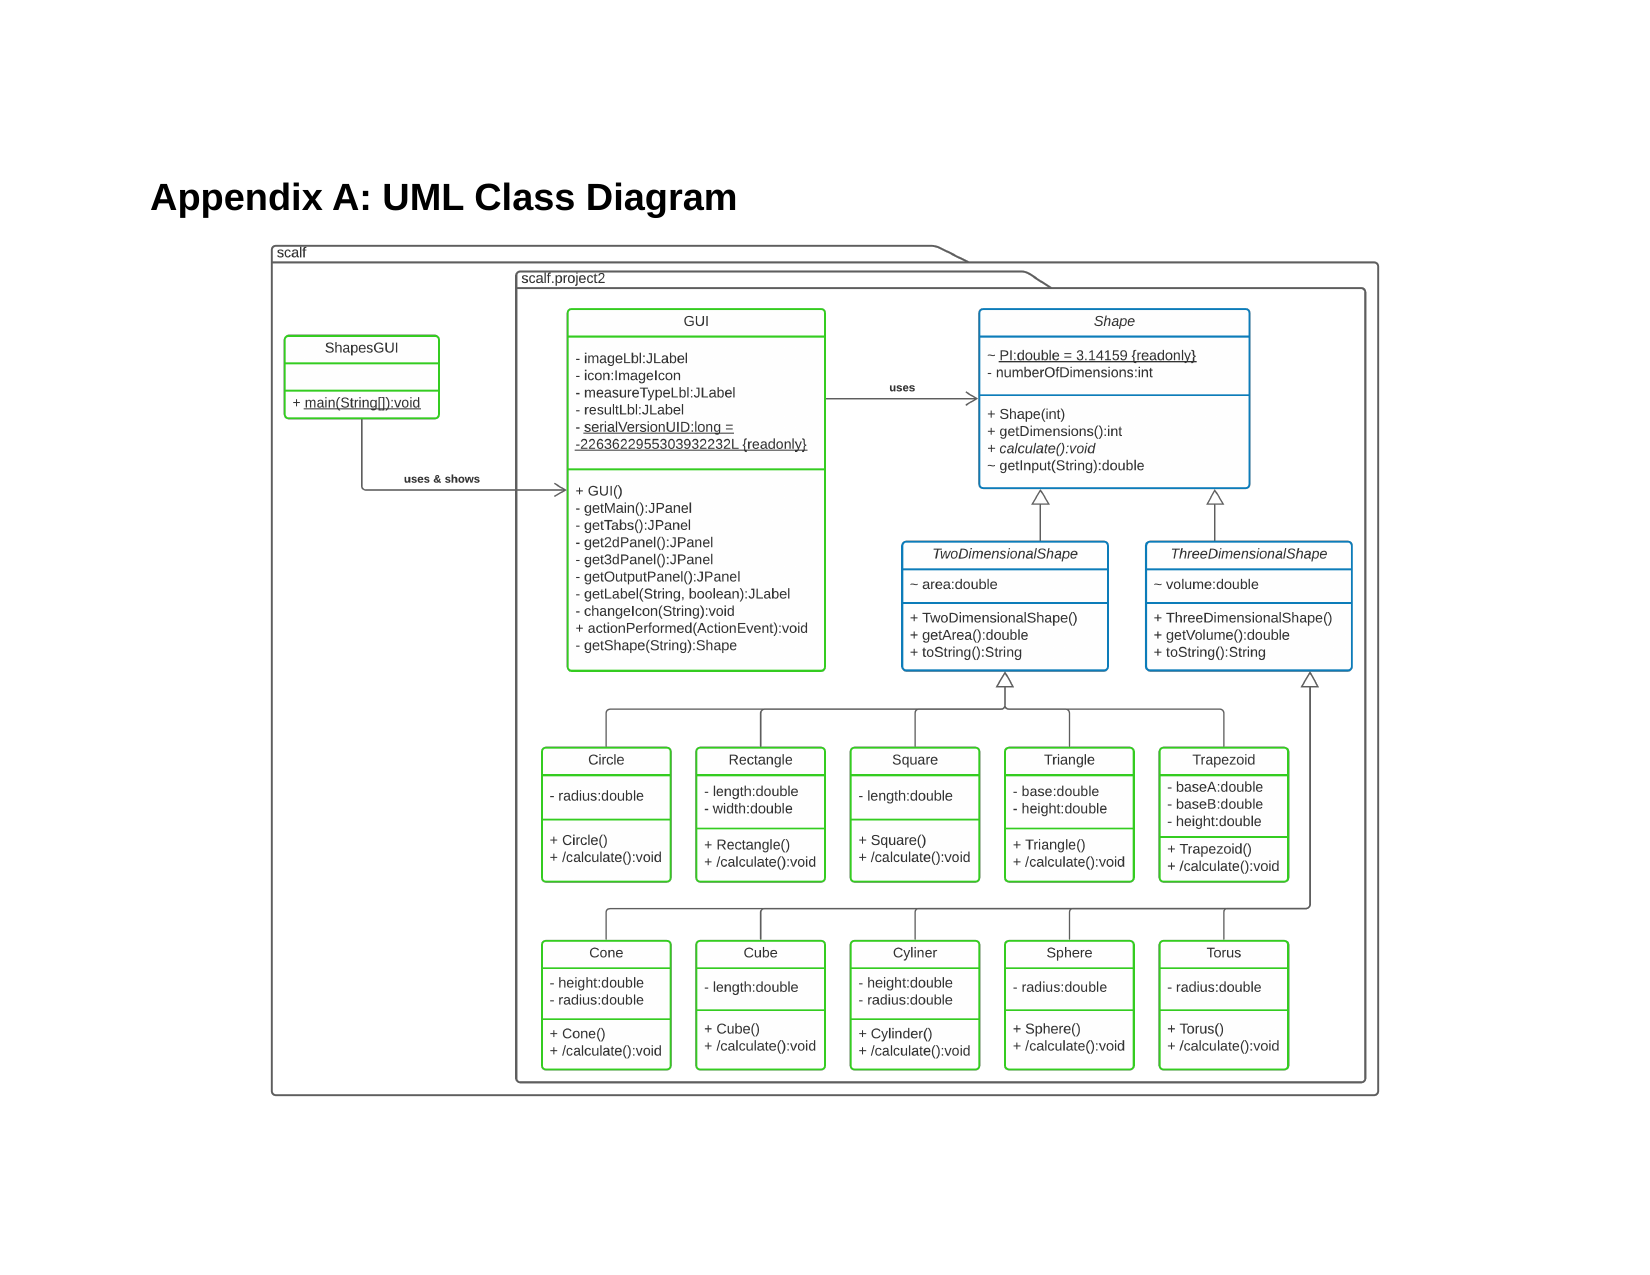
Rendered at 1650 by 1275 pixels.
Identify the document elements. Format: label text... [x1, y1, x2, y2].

picture [246, 220, 1404, 1121]
subtitle Appendix A: UML Class Diagram [150, 175, 1500, 219]
